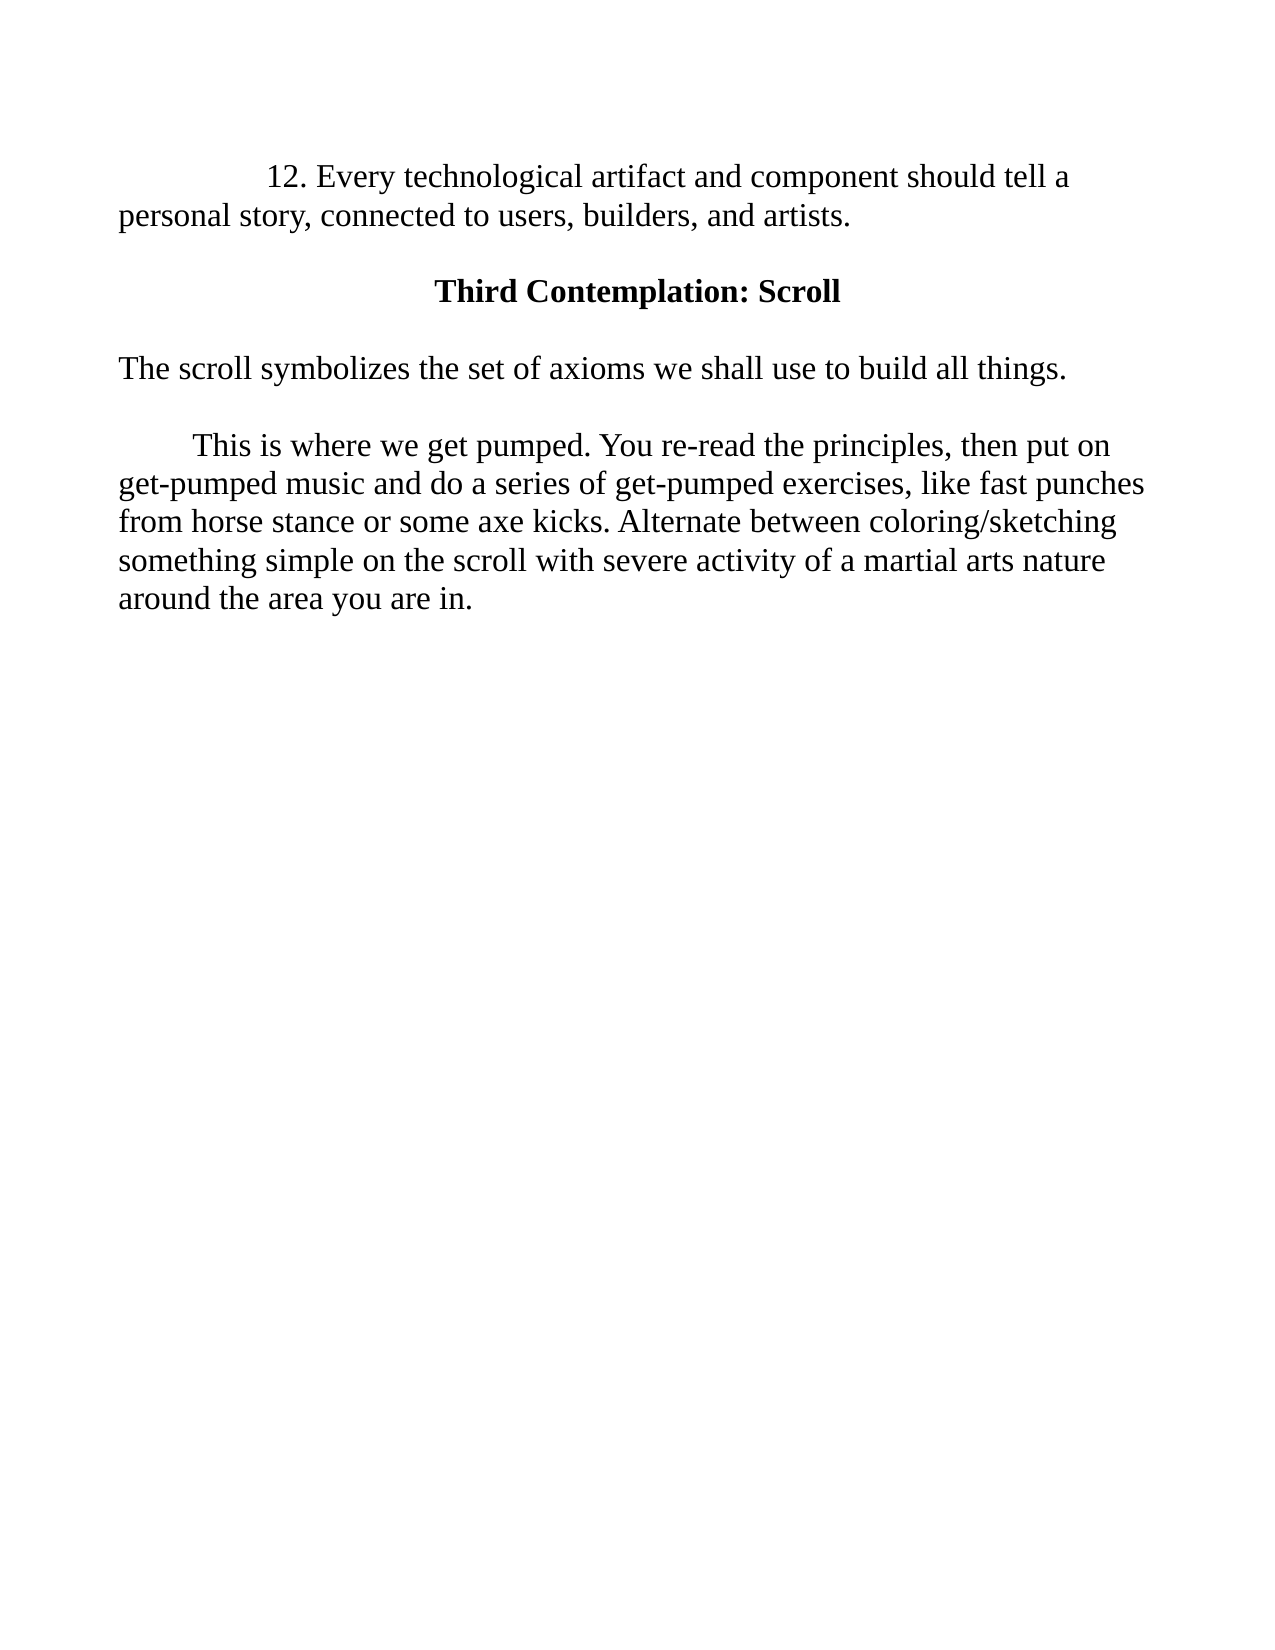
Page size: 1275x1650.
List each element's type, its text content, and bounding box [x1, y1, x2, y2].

text Third Contemplation: Scroll [118, 271, 1157, 310]
text 12. Every technological artifact and component should tell a personal story, connected to users, builders, and artists. [118, 156, 1157, 233]
text This is where we get pumped. You re-read the principles, then put on get-pumped music and do a series of get-pumped exercises, like fast punches from horse stance or some axe kicks. Alternate between coloring/sketching something simple on the scroll with severe activity of a martial arts nature around the area you are in. [118, 425, 1157, 616]
text The scroll symbolizes the set of axioms we shall use to build all things. [118, 348, 1157, 386]
